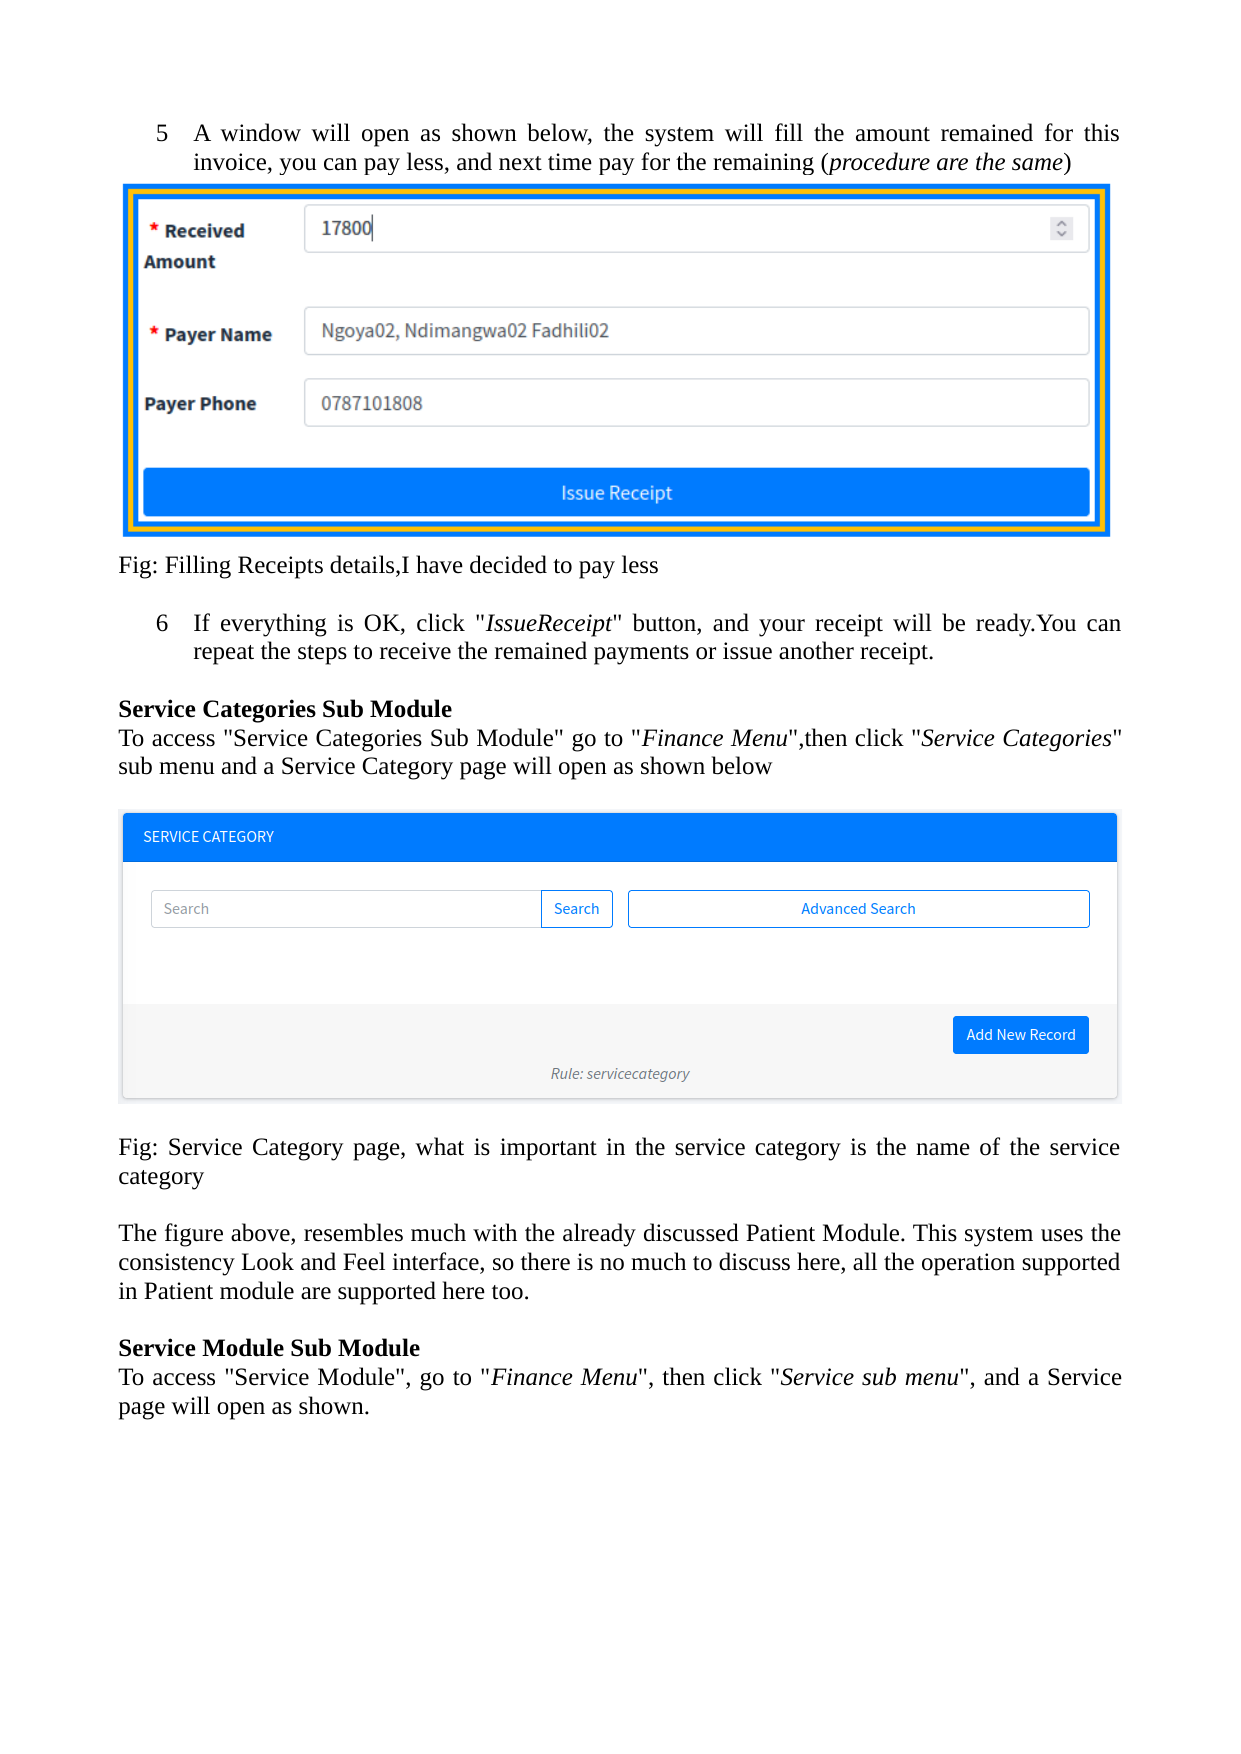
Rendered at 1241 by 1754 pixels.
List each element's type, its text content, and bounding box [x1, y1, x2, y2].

text Fig: Filling Receipts details,I have decided to pay less [118, 551, 1122, 579]
picture [118, 175, 1123, 551]
text Service Module Sub Module [118, 1333, 1122, 1362]
text The figure above, resembles much with the already discussed Patient Module. This system uses the consistency Look and Feel interface, so there is no much to discuss here, all the operation supported in Patient module are supported here too. [118, 1218, 1122, 1304]
text To access "Service Categories Sub Module" go to "Finance Menu",then click "Service Categories" sub menu and a Service Category page will open as shown below [118, 723, 1122, 780]
picture [118, 809, 1123, 1104]
list A window will open as shown below, the system will fill the amount remained for this invoice, you can pay less, and next time pay for the remaining (procedure are the same) [156, 118, 1122, 175]
list If everything is OK, click "IssueReceipt" button, and your receipt will be ready.You can repeat the steps to receive the remained payments or issue another receipt. [156, 608, 1122, 665]
text Service Categories Sub Module [118, 694, 1122, 723]
text Fig: Service Category page, what is important in the service category is the name of the service category [118, 1132, 1122, 1189]
text To access "Service Module", go to "Finance Menu", then click "Service sub menu", and a Service page will open as shown. [118, 1362, 1122, 1419]
